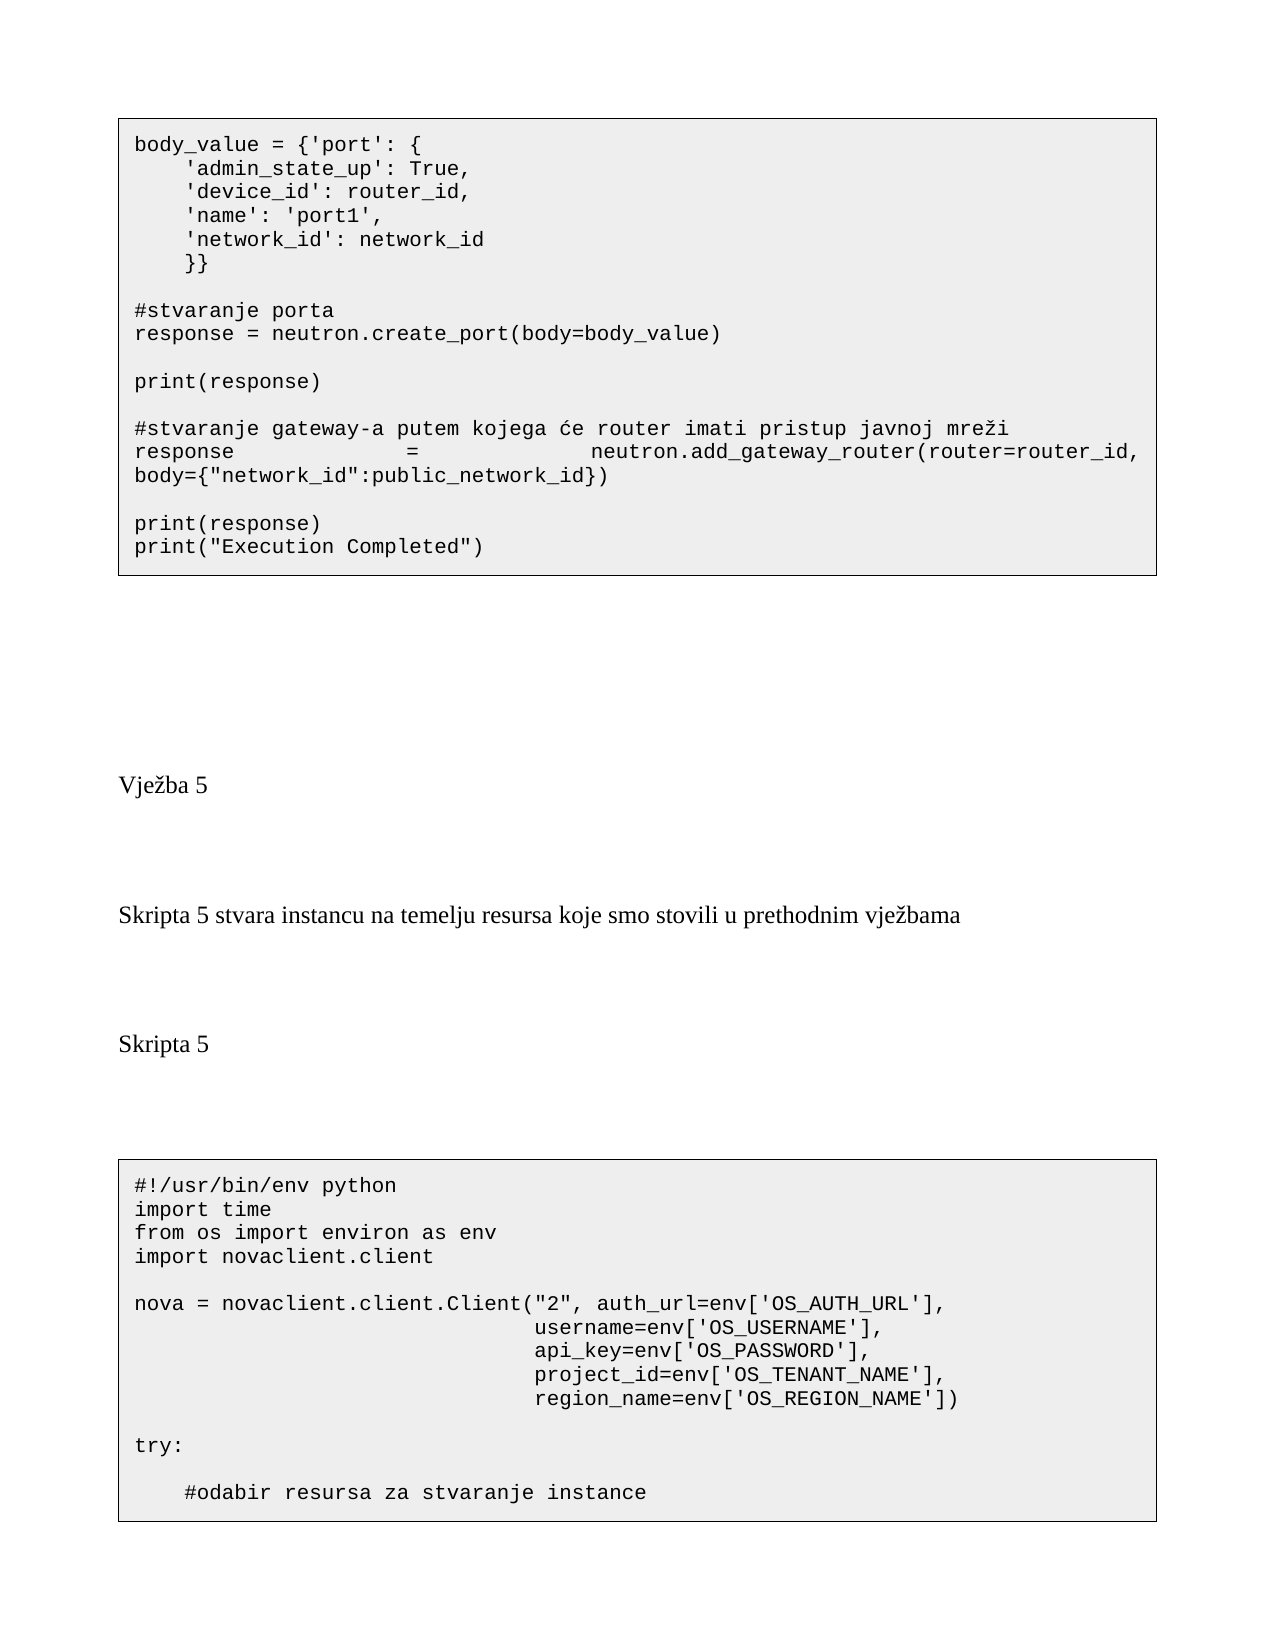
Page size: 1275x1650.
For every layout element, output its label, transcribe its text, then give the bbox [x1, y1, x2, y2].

text #odabir resursa za stvaranje instance [119, 1466, 1156, 1521]
text project_id=env['OS_TENANT_NAME'], [119, 1348, 1156, 1372]
text #stvaranje porta [119, 284, 1156, 307]
text 'admin_state_up': True, [119, 142, 1156, 165]
text }} [398, 236, 406, 244]
text username=env['OS_USERNAME'], [119, 1301, 1156, 1324]
text }} [249, 236, 255, 245]
text response = neutron.create_port(body=body_value) [119, 307, 1156, 331]
text Skripta 5 [118, 1029, 1157, 1058]
text try: [119, 1419, 1156, 1443]
text Vježba 5 [118, 770, 1157, 799]
text }} [412, 236, 418, 245]
text }} [474, 236, 480, 245]
text 'network_id': network_id [119, 213, 1156, 236]
text }} [312, 236, 318, 245]
text Skripta 5 stvara instancu na temelju resursa koje smo stovili u prethodnim vježbama [118, 900, 1157, 928]
text }} [236, 236, 244, 244]
text #stvaranje gateway-a putem kojega će router imati pristup javnoj mreži [119, 402, 1156, 426]
text 'device_id': router_id, [119, 165, 1156, 189]
text print("Execution Completed") [119, 520, 1156, 575]
text }} [119, 236, 1156, 260]
text region_name=env['OS_REGION_NAME']) [119, 1372, 1156, 1395]
text api_key=env['OS_PASSWORD'], [119, 1324, 1156, 1348]
text body_value = {'port': { [119, 119, 1156, 142]
text response = neutron.add_gateway_router(router=router_id, body={"network_id":public_network_id}) [119, 426, 1156, 473]
text from os import environ as env [119, 1206, 1156, 1230]
text nova = novaclient.client.Client("2", auth_url=env['OS_AUTH_URL'], [119, 1277, 1156, 1301]
text #!/usr/bin/env python [119, 1160, 1156, 1183]
text 'name': 'port1', [119, 189, 1156, 213]
text import time [119, 1183, 1156, 1206]
text import novaclient.client [119, 1230, 1156, 1253]
text print(response) [119, 496, 1156, 520]
text print(response) [119, 354, 1156, 378]
